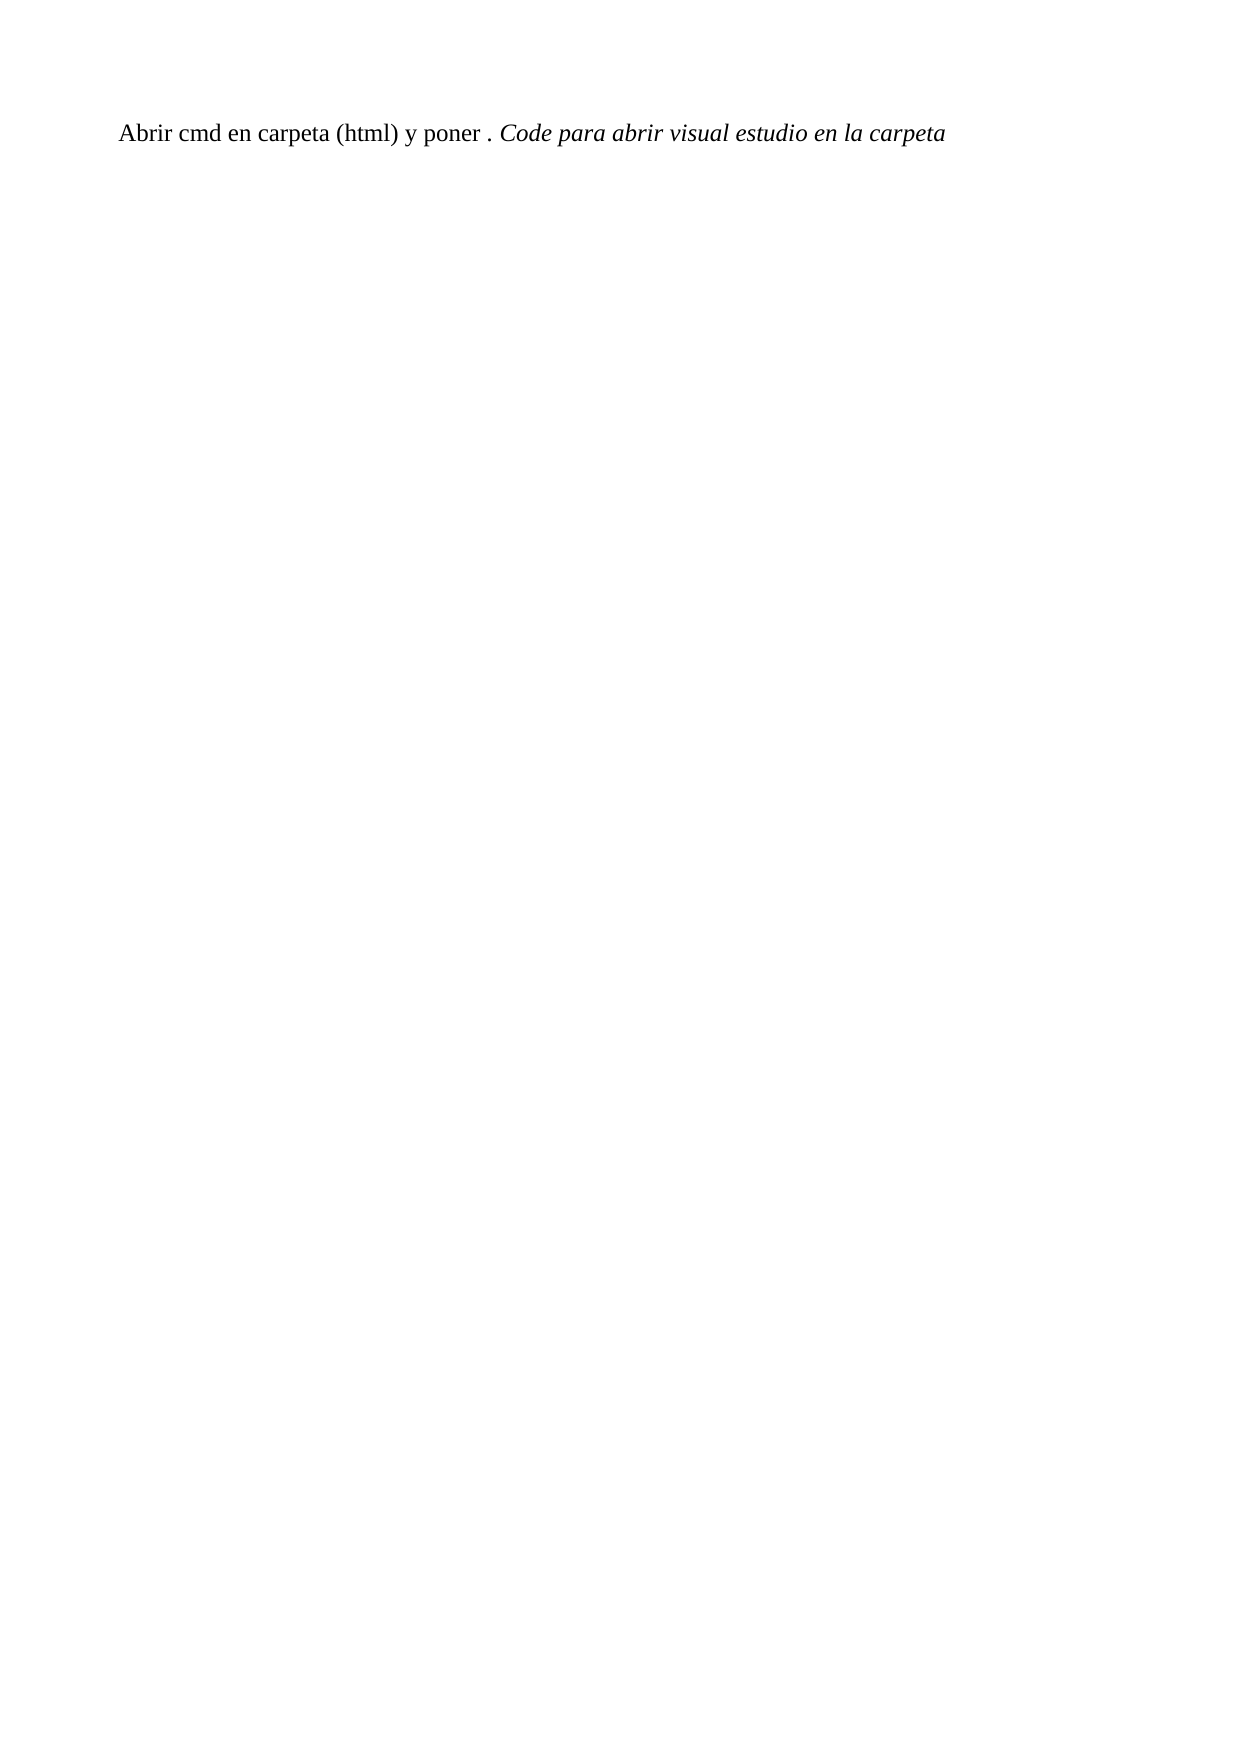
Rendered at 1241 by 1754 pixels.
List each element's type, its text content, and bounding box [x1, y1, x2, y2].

text Abrir cmd en carpeta (html) y poner . Code para abrir visual estudio en la carpeta [118, 118, 1122, 147]
